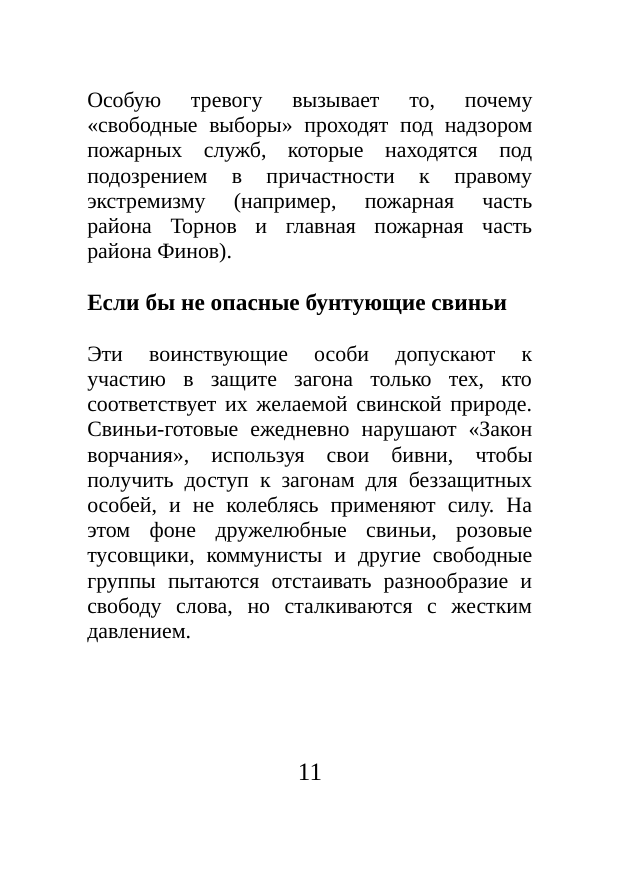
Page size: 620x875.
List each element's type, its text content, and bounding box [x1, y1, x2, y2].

text Особую тревогу вызывает то, почему «свободные выборы» проходят под надзором пожарных служб, которые находятся под подозрением в причастности к правому экстремизму (например, пожарная часть района Торнов и главная пожарная часть района Финов). [87, 87, 532, 263]
text Если бы не опасные бунтующие свиньи [87, 289, 532, 316]
text Эти воинствующие особи допускают к участию в защите загона только тех, кто соответствует их желаемой свинской природе. Свиньи-готовые ежедневно нарушают «Закон ворчания», используя свои бивни, чтобы получить доступ к загонам для беззащитных особей, и не колеблясь применяют силу. На этом фоне дружелюбные свиньи, розовые тусовщики, коммунисты и другие свободные группы пытаются отстаивать разнообразие и свободу слова, но сталкиваются с жестким давлением. [87, 341, 532, 643]
